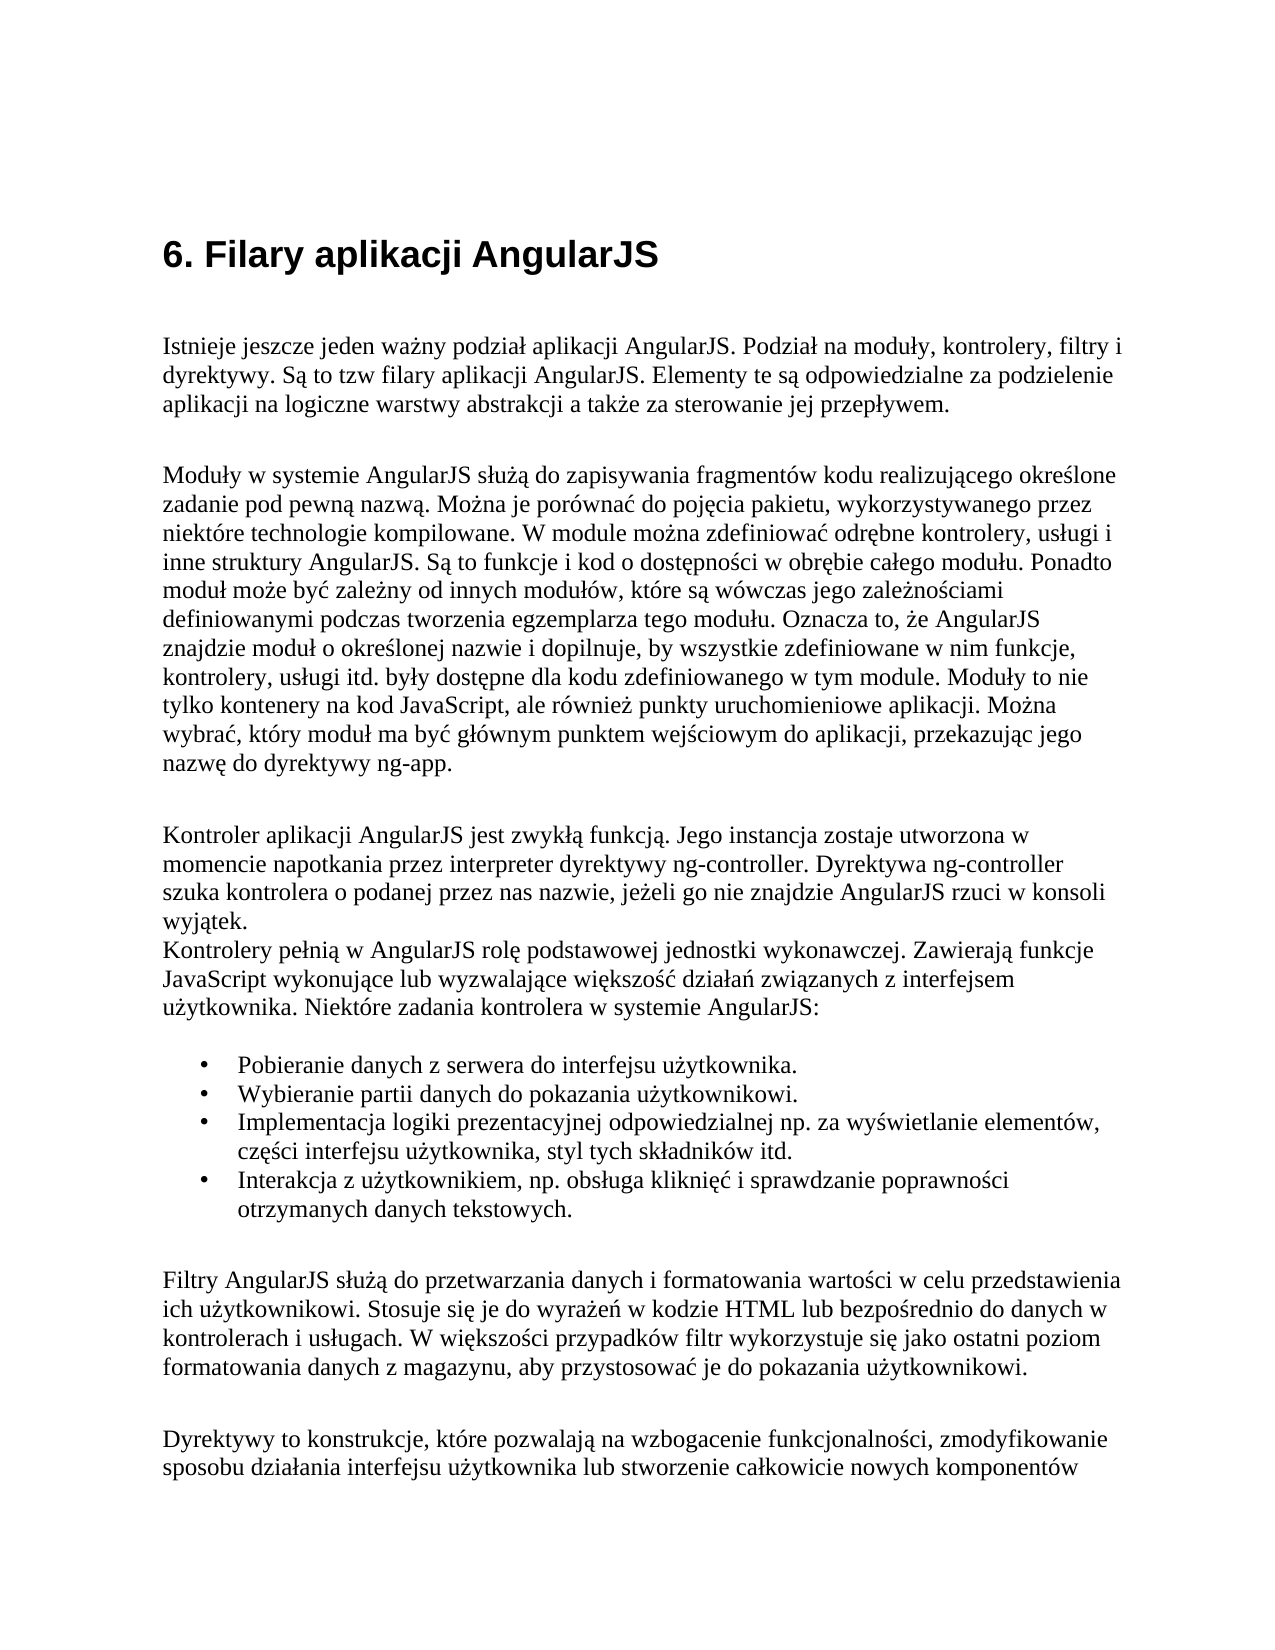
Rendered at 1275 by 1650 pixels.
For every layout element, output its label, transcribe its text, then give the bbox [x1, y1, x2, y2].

text Moduły w systemie AngularJS służą do zapisywania fragmentów kodu realizującego określone zadanie pod pewną nazwą. Można je porównać do pojęcia pakietu, wykorzystywanego przez niektóre technologie kompilowane. W module można zdefiniować odrębne kontrolery, usługi i inne struktury AngularJS. Są to funkcje i kod o dostępności w obrębie całego modułu. Ponadto moduł może być zależny od innych modułów, które są wówczas jego zależnościami definiowanymi podczas tworzenia egzemplarza tego modułu. Oznacza to, że AngularJS znajdzie moduł o określonej nazwie i dopilnuje, by wszystkie zdefiniowane w nim funkcje, kontrolery, usługi itd. były dostępne dla kodu zdefiniowanego w tym module. Moduły to nie tylko kontenery na kod JavaScript, ale również punkty uruchomieniowe aplikacji. Można wybrać, który moduł ma być głównym punktem wejściowym do aplikacji, przekazując jego nazwę do dyrektywy ng-app. [162, 461, 1127, 777]
text Kontroler aplikacji AngularJS jest zwykłą funkcją. Jego instancja zostaje utworzona w momencie napotkania przez interpreter dyrektywy ng-controller. Dyrektywa ng-controller szuka kontrolera o podanej przez nas nazwie, jeżeli go nie znajdzie AngularJS rzuci w konsoli wyjątek. [162, 820, 1127, 935]
subtitle 6. Filary aplikacji AngularJS [162, 232, 1127, 276]
text Dyrektywy to konstrukcje, które pozwalają na wzbogacenie funkcjonalności, zmodyfikowanie sposobu działania interfejsu użytkownika lub stworzenie całkowicie nowych komponentów [162, 1424, 1127, 1481]
list Implementacja logiki prezentacyjnej odpowiedzialnej np. za wyświetlanie elementów, części interfejsu użytkownika, styl tych składników itd. [200, 1107, 1127, 1165]
text Istnieje jeszcze jeden ważny podział aplikacji AngularJS. Podział na moduły, kontrolery, filtry i dyrektywy. Są to tzw filary aplikacji AngularJS. Elementy te są odpowiedzialne za podzielenie aplikacji na logiczne warstwy abstrakcji a także za sterowanie jej przepływem. [162, 331, 1127, 417]
text Kontrolery pełnią w AngularJS rolę podstawowej jednostki wykonawczej. Zawierają funkcje JavaScript wykonujące lub wyzwalające większość działań związanych z interfejsem użytkownika. Niektóre zadania kontrolera w systemie AngularJS: [162, 935, 1127, 1021]
list Wybieranie partii danych do pokazania użytkownikowi. [200, 1079, 1127, 1107]
list Pobieranie danych z serwera do interfejsu użytkownika. [200, 1050, 1127, 1079]
text Filtry AngularJS służą do przetwarzania danych i formatowania wartości w celu przedstawienia ich użytkownikowi. Stosuje się je do wyrażeń w kodzie HTML lub bezpośrednio do danych w kontrolerach i usługach. W większości przypadków filtr wykorzystuje się jako ostatni poziom formatowania danych z magazynu, aby przystosować je do pokazania użytkownikowi. [162, 1266, 1127, 1381]
list Interakcja z użytkownikiem, np. obsługa kliknięć i sprawdzanie poprawności otrzymanych danych tekstowych. [200, 1165, 1127, 1222]
